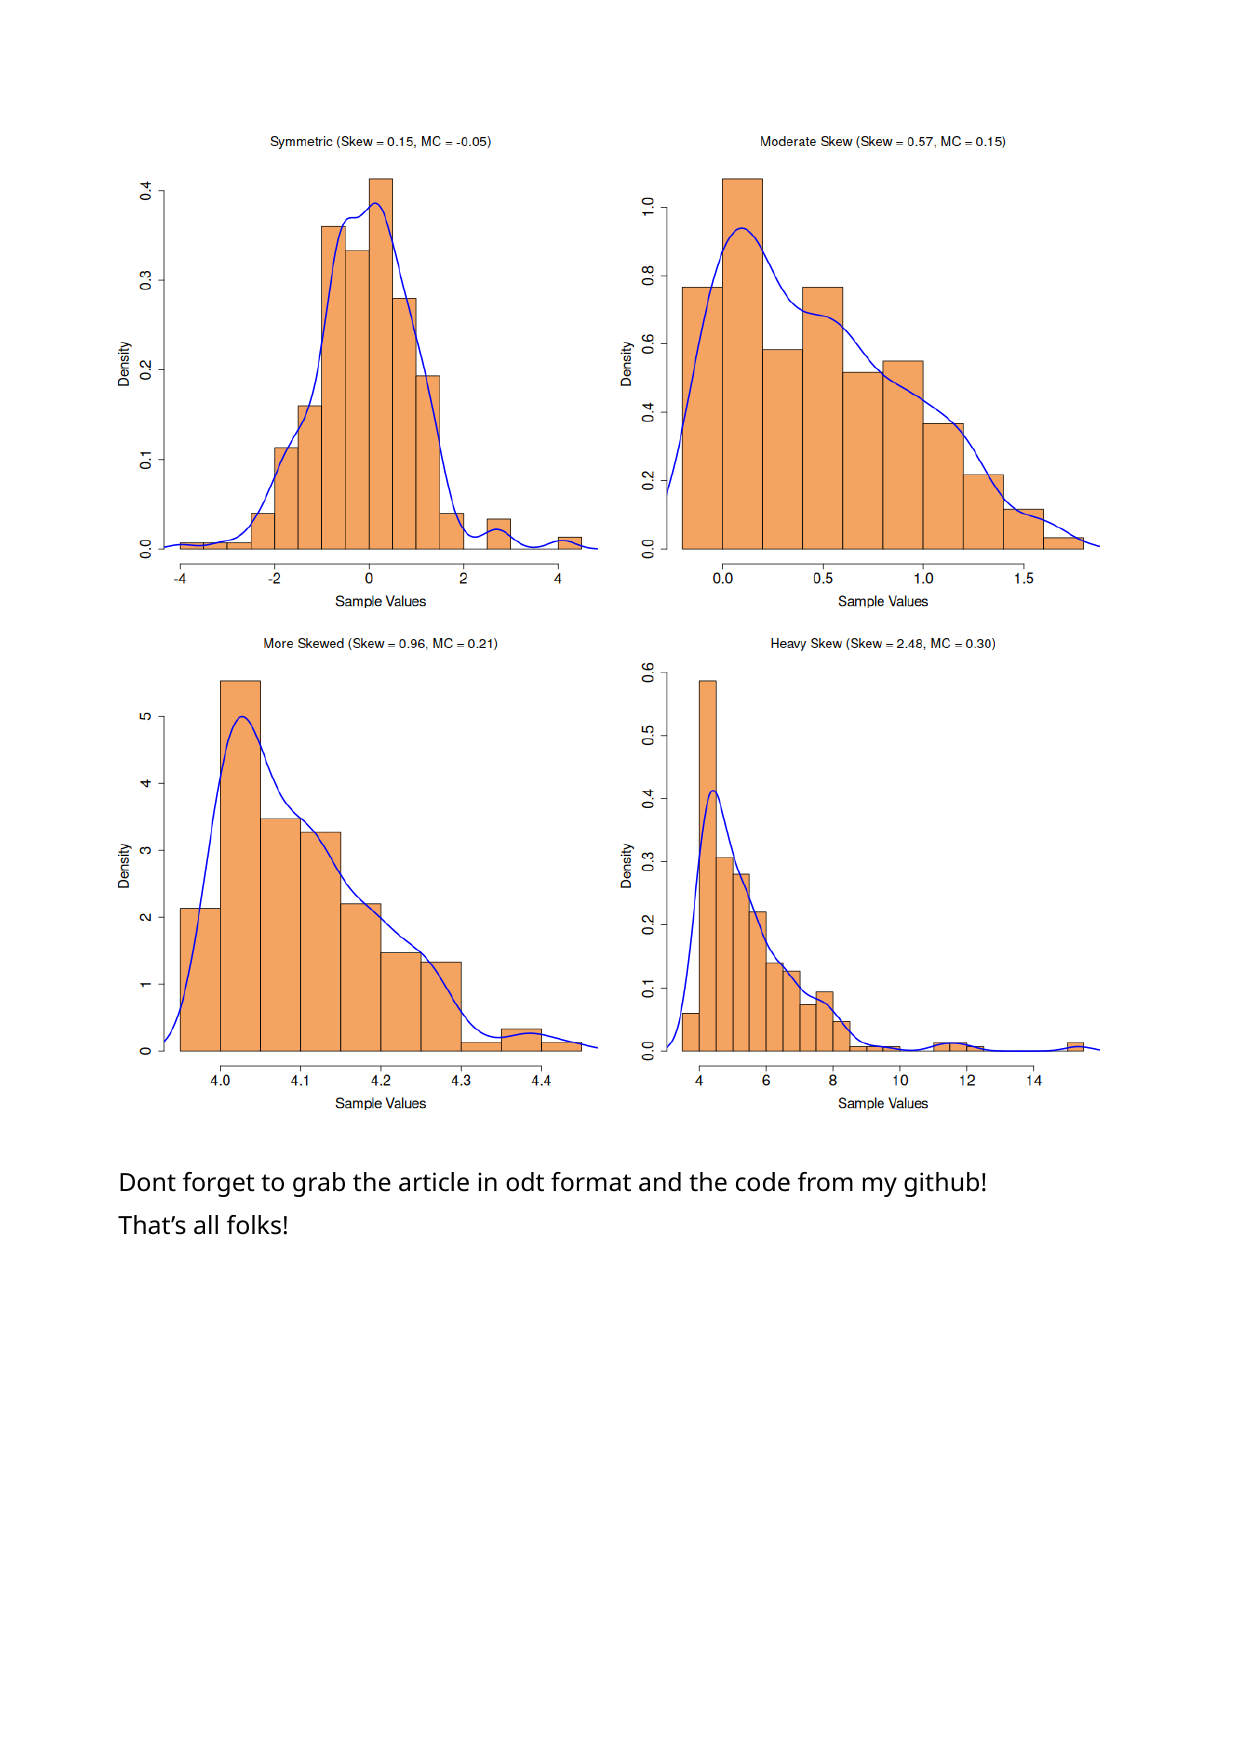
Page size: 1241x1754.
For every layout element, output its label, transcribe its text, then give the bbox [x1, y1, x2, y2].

picture [118, 118, 1123, 1122]
text That’s all folks! [118, 1208, 1122, 1242]
text Dont forget to grab the article in odt format and the code from my github! [118, 1165, 1122, 1199]
